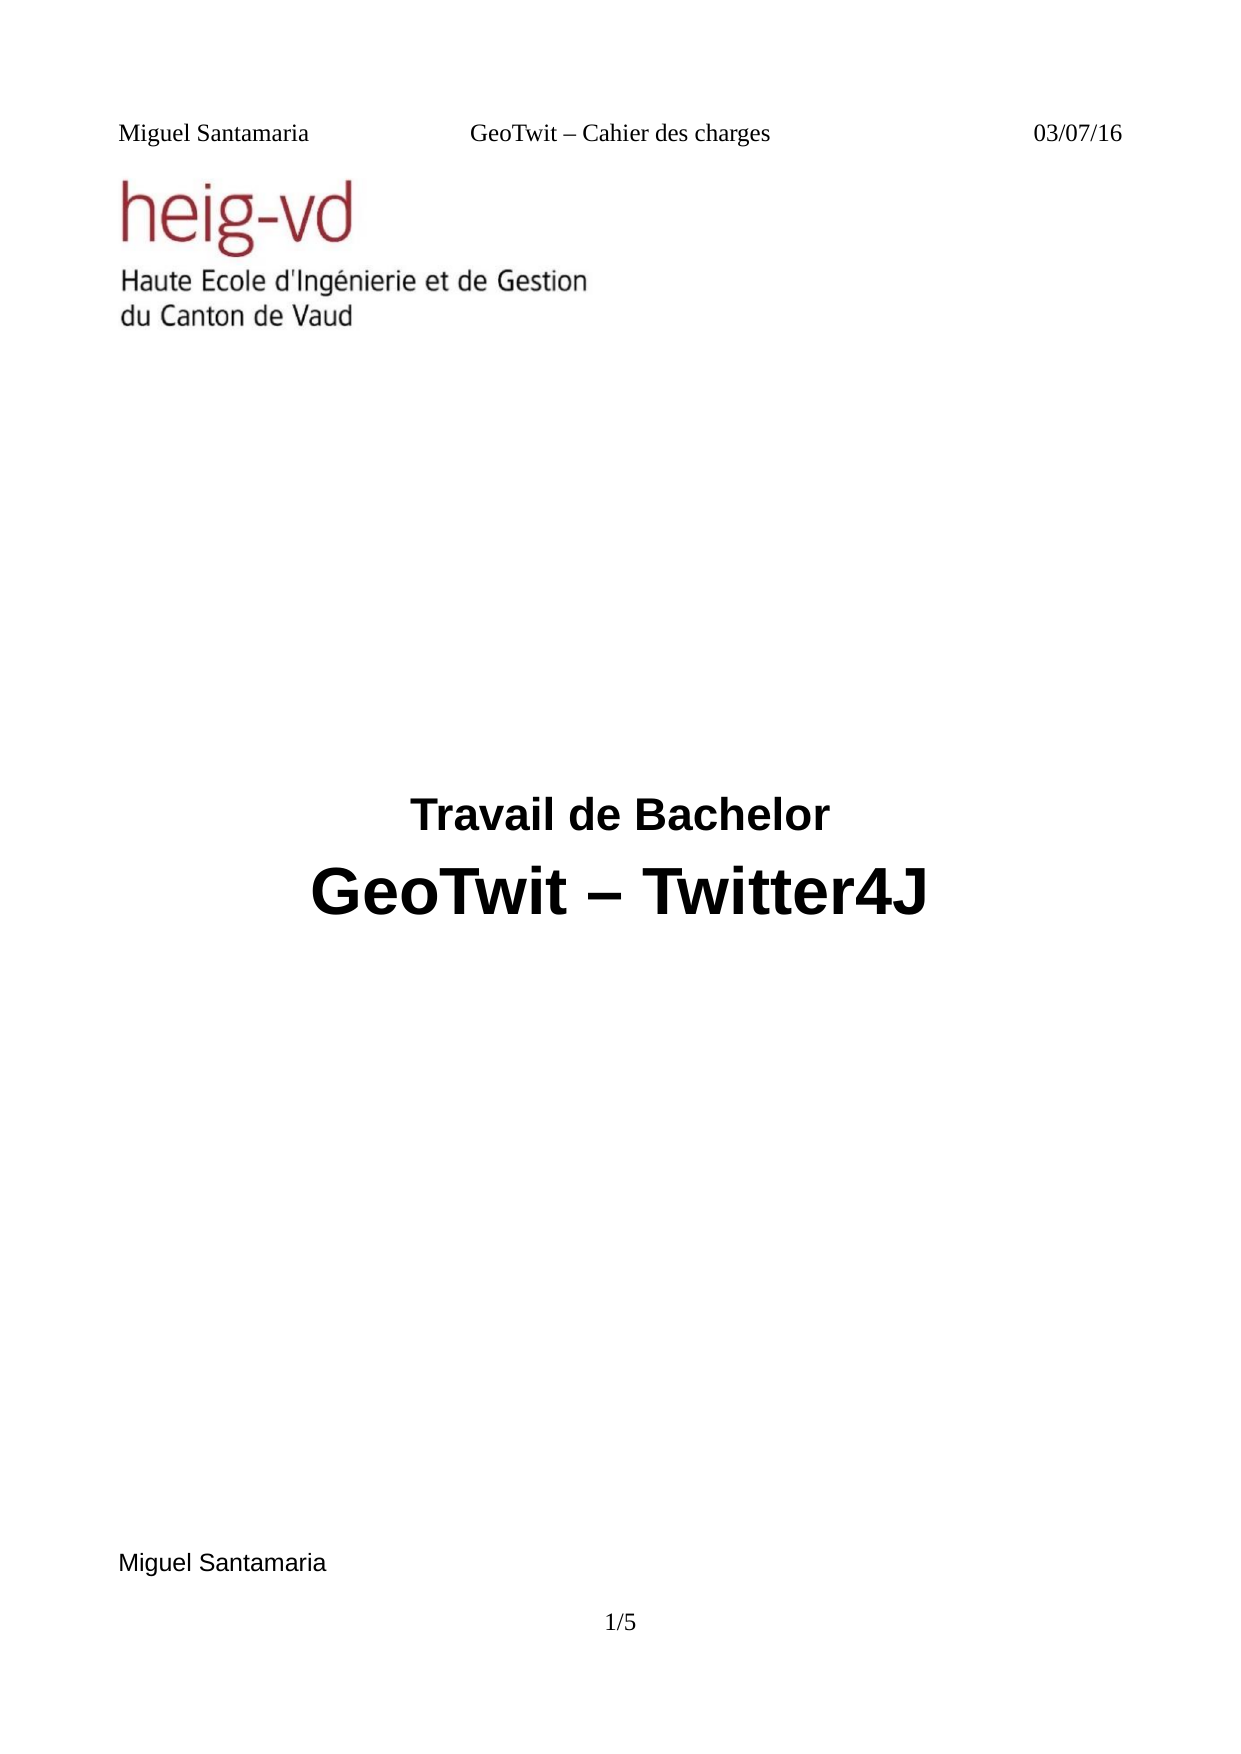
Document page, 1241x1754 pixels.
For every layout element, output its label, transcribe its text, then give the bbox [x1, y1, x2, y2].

text GeoTwit – Twitter4J [118, 852, 1122, 929]
picture [118, 176, 593, 331]
text Miguel Santamaria [118, 1548, 1122, 1576]
title Travail de Bachelor [118, 787, 1122, 840]
